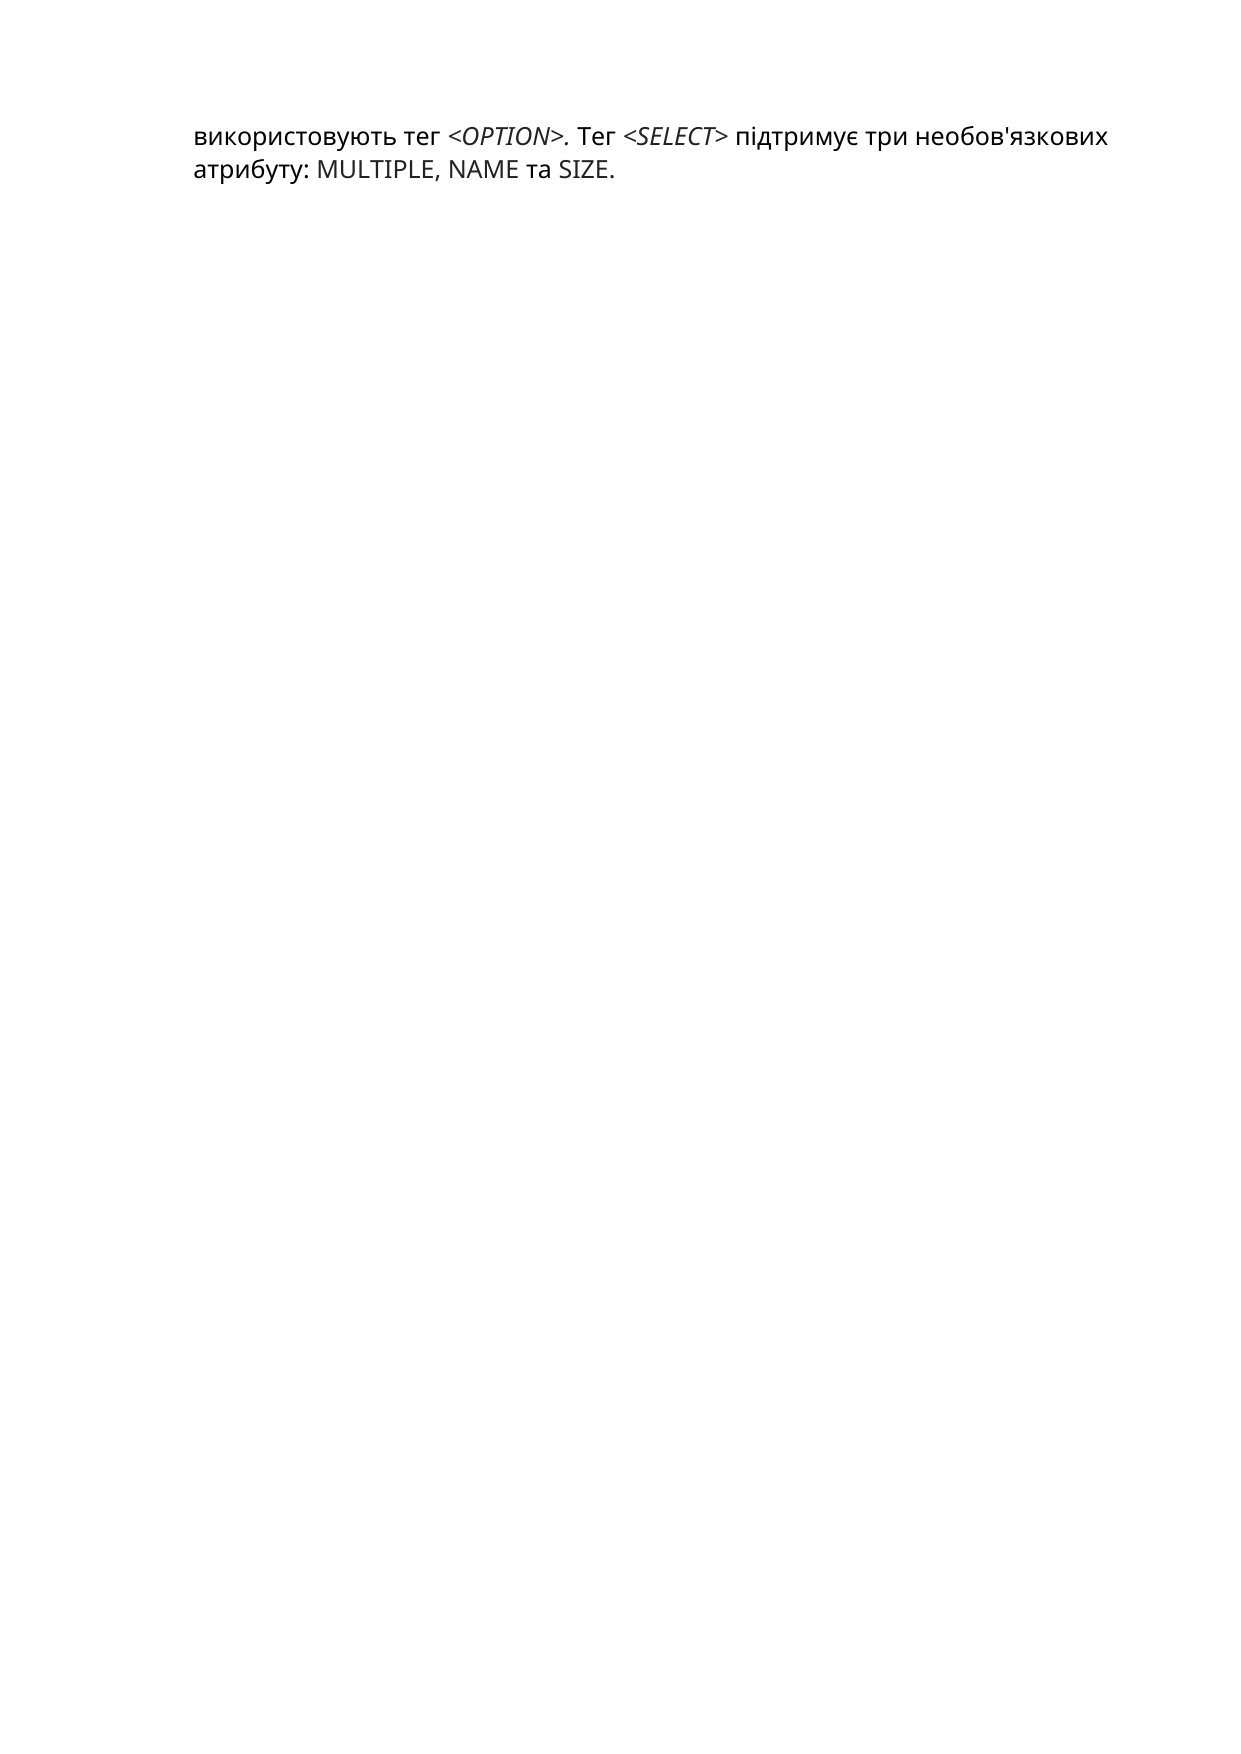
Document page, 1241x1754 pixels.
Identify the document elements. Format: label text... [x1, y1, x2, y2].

list використовують тег <OPTION>. Тег <SELECT> підтримує три необов'язкових атрибуту: MULTIPLE, NAME та SIZE. [156, 118, 1122, 186]
